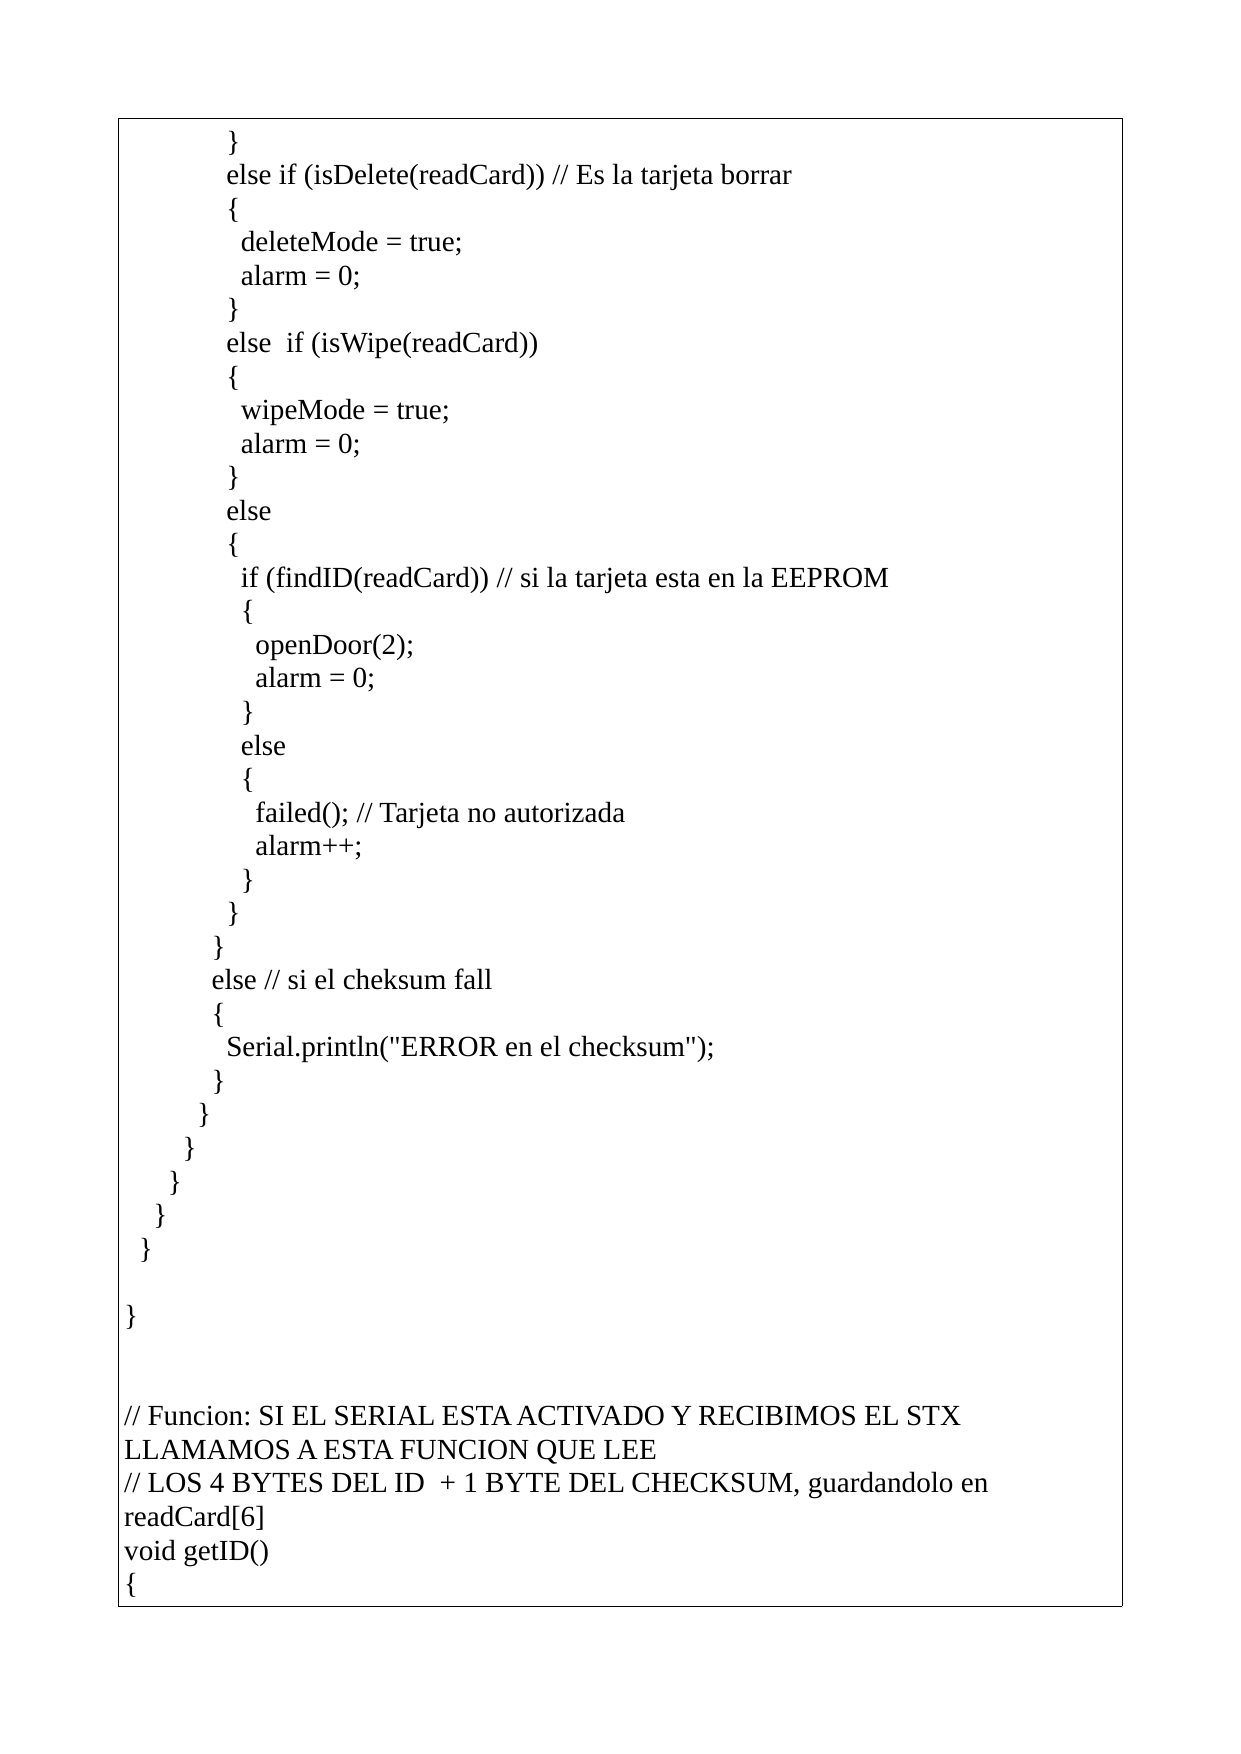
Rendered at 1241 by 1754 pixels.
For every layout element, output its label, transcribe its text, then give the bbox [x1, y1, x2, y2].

table_header } else if (isDelete(readCard)) // Es la tarjeta borrar { deleteMode = true; alarm = 0; } else if (isWipe(readCard)) { wipeMode = true; alarm = 0; } else { if (findID(readCard)) // si la tarjeta esta en la EEPROM { openDoor(2); alarm = 0; } else { failed(); // Tarjeta no autorizada alarm++; } } } else // si el cheksum fall { Serial.println("ERROR en el checksum"); } } } } } } } // Funcion: SI EL SERIAL ESTA ACTIVADO Y RECIBIMOS EL STX LLAMAMOS A ESTA FUNCION QUE LEE // LOS 4 BYTES DEL ID + 1 BYTE DEL CHECKSUM, guardandolo en readCard[6] void getID() { [119, 119, 1122, 1606]
